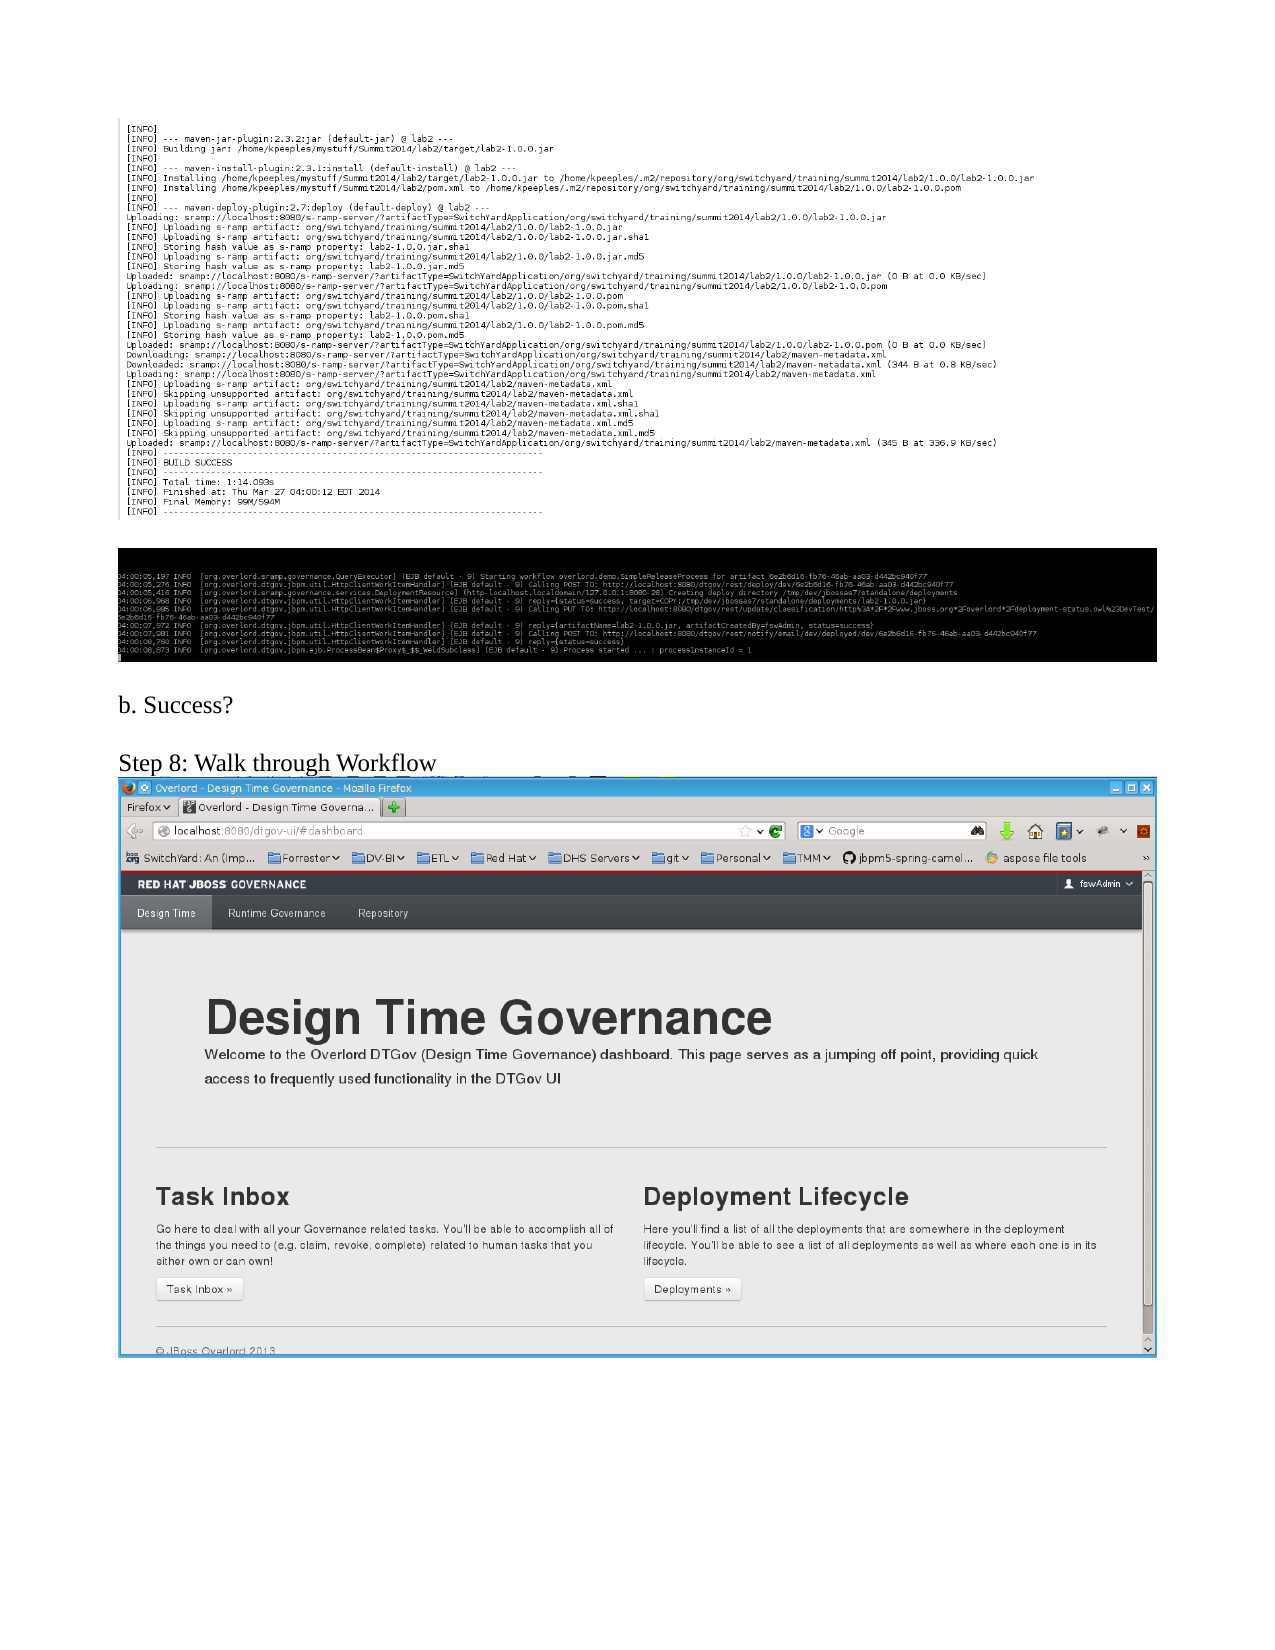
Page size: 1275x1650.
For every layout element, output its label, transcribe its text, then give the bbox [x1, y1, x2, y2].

picture [118, 776, 1157, 1358]
picture [118, 548, 1157, 662]
picture [118, 118, 1157, 520]
text b. Success? [118, 691, 1157, 719]
text Step 8: Walk through Workflow [118, 748, 1157, 776]
